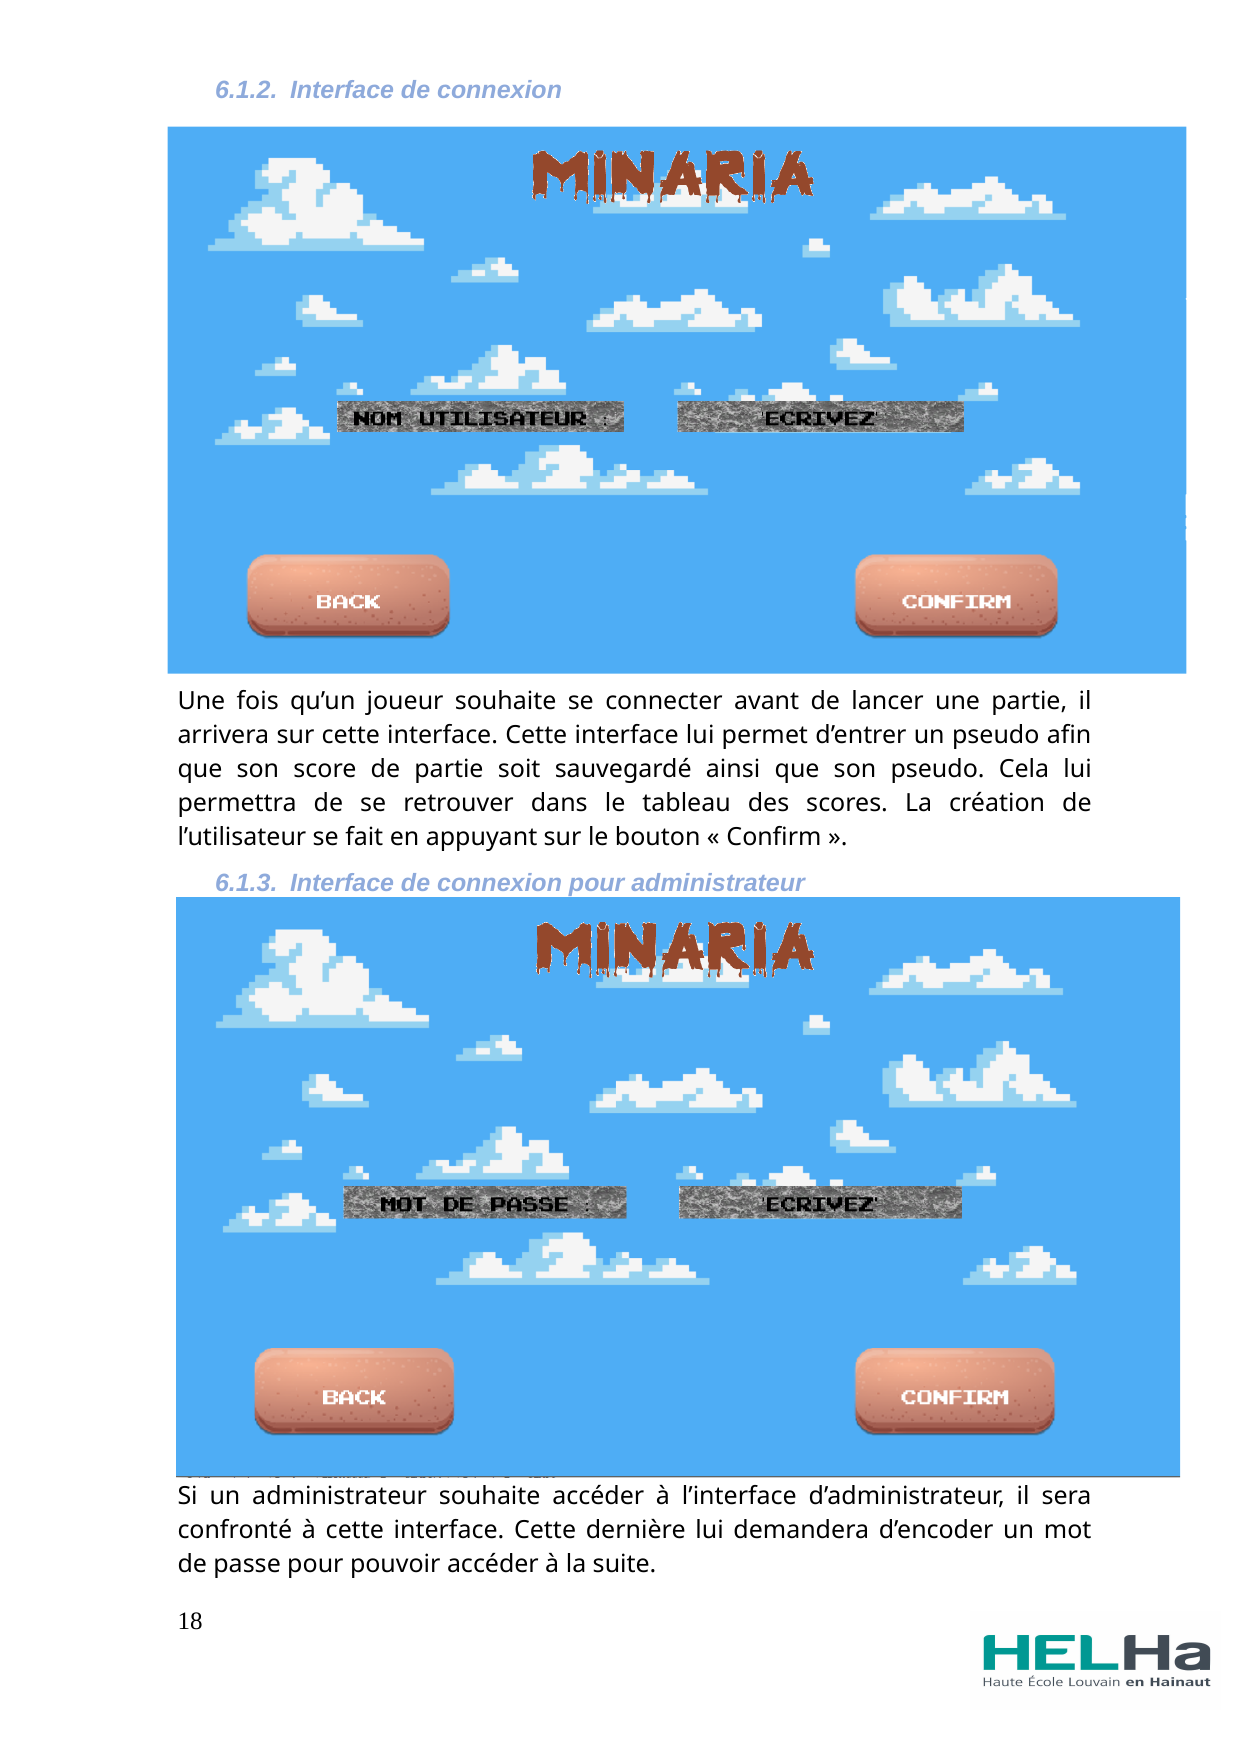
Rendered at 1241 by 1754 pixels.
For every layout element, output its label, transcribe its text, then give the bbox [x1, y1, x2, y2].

text Une fois qu’un joueur souhaite se connecter avant de lancer une partie, il arrivera sur cette interface. Cette interface lui permet d’entrer un pseudo afin que son score de partie soit sauvegardé ainsi que son pseudo. Cela lui permettra de se retrouver dans le tableau des scores. La création de l’utilisateur se fait en appuyant sur le bouton « Confirm ». [177, 674, 1092, 853]
list Interface de connexion pour administrateur [215, 868, 1092, 896]
list Interface de connexion [215, 75, 1092, 104]
text [177, 104, 1092, 126]
text Si un administrateur souhaite accéder à l’interface d’administrateur, il sera confronté à cette interface. Cette dernière lui demandera d’encoder un mot de passe pour pouvoir accéder à la suite. [177, 1478, 1092, 1580]
